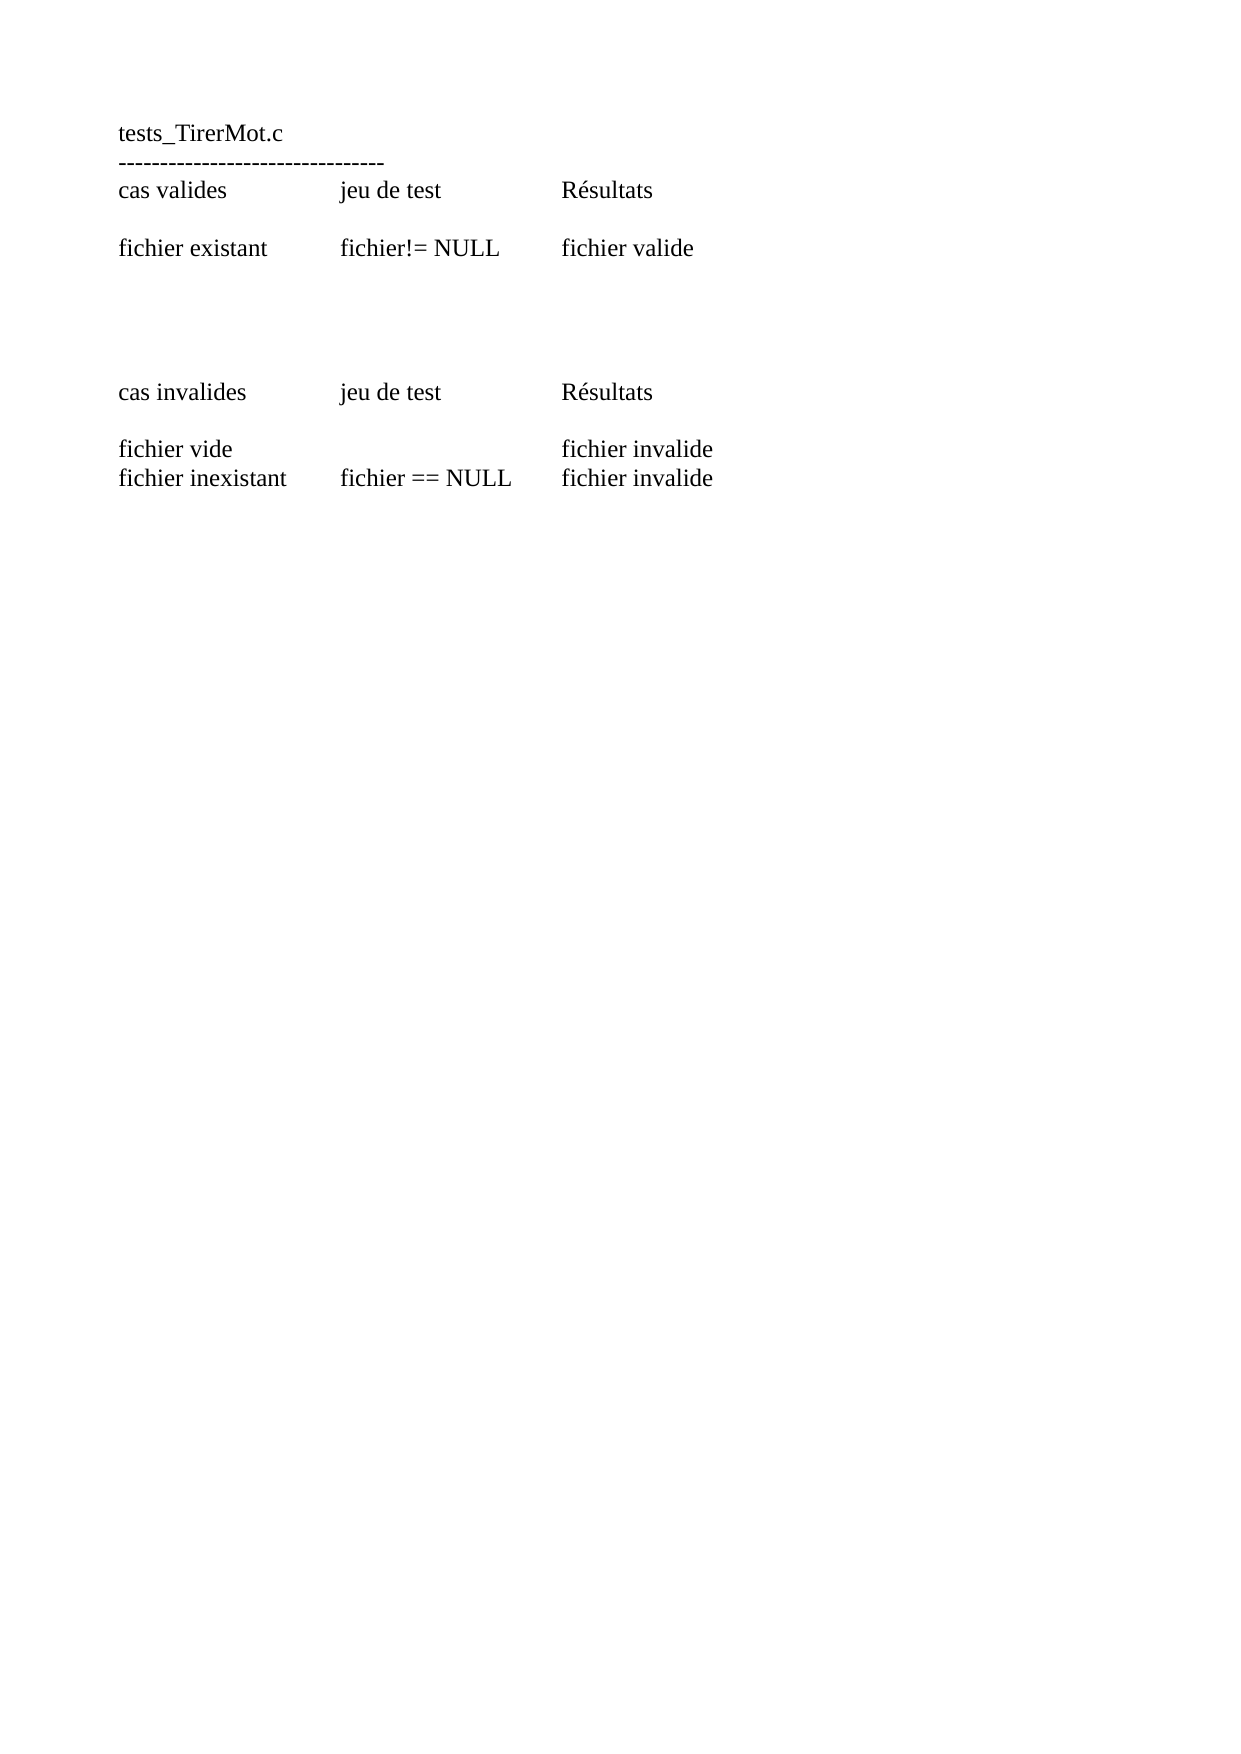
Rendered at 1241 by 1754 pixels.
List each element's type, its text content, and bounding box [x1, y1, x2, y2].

text cas valides jeu de test Résultats [118, 176, 1122, 204]
text -------------------------------- [118, 147, 1122, 176]
text fichier vide fichier invalide [118, 434, 1122, 463]
text fichier existant fichier!= NULL fichier valide [118, 233, 1122, 262]
text fichier inexistant fichier == NULL fichier invalide [118, 463, 1122, 492]
text cas invalides jeu de test Résultats [118, 377, 1122, 406]
text tests_TirerMot.c [118, 118, 1122, 147]
